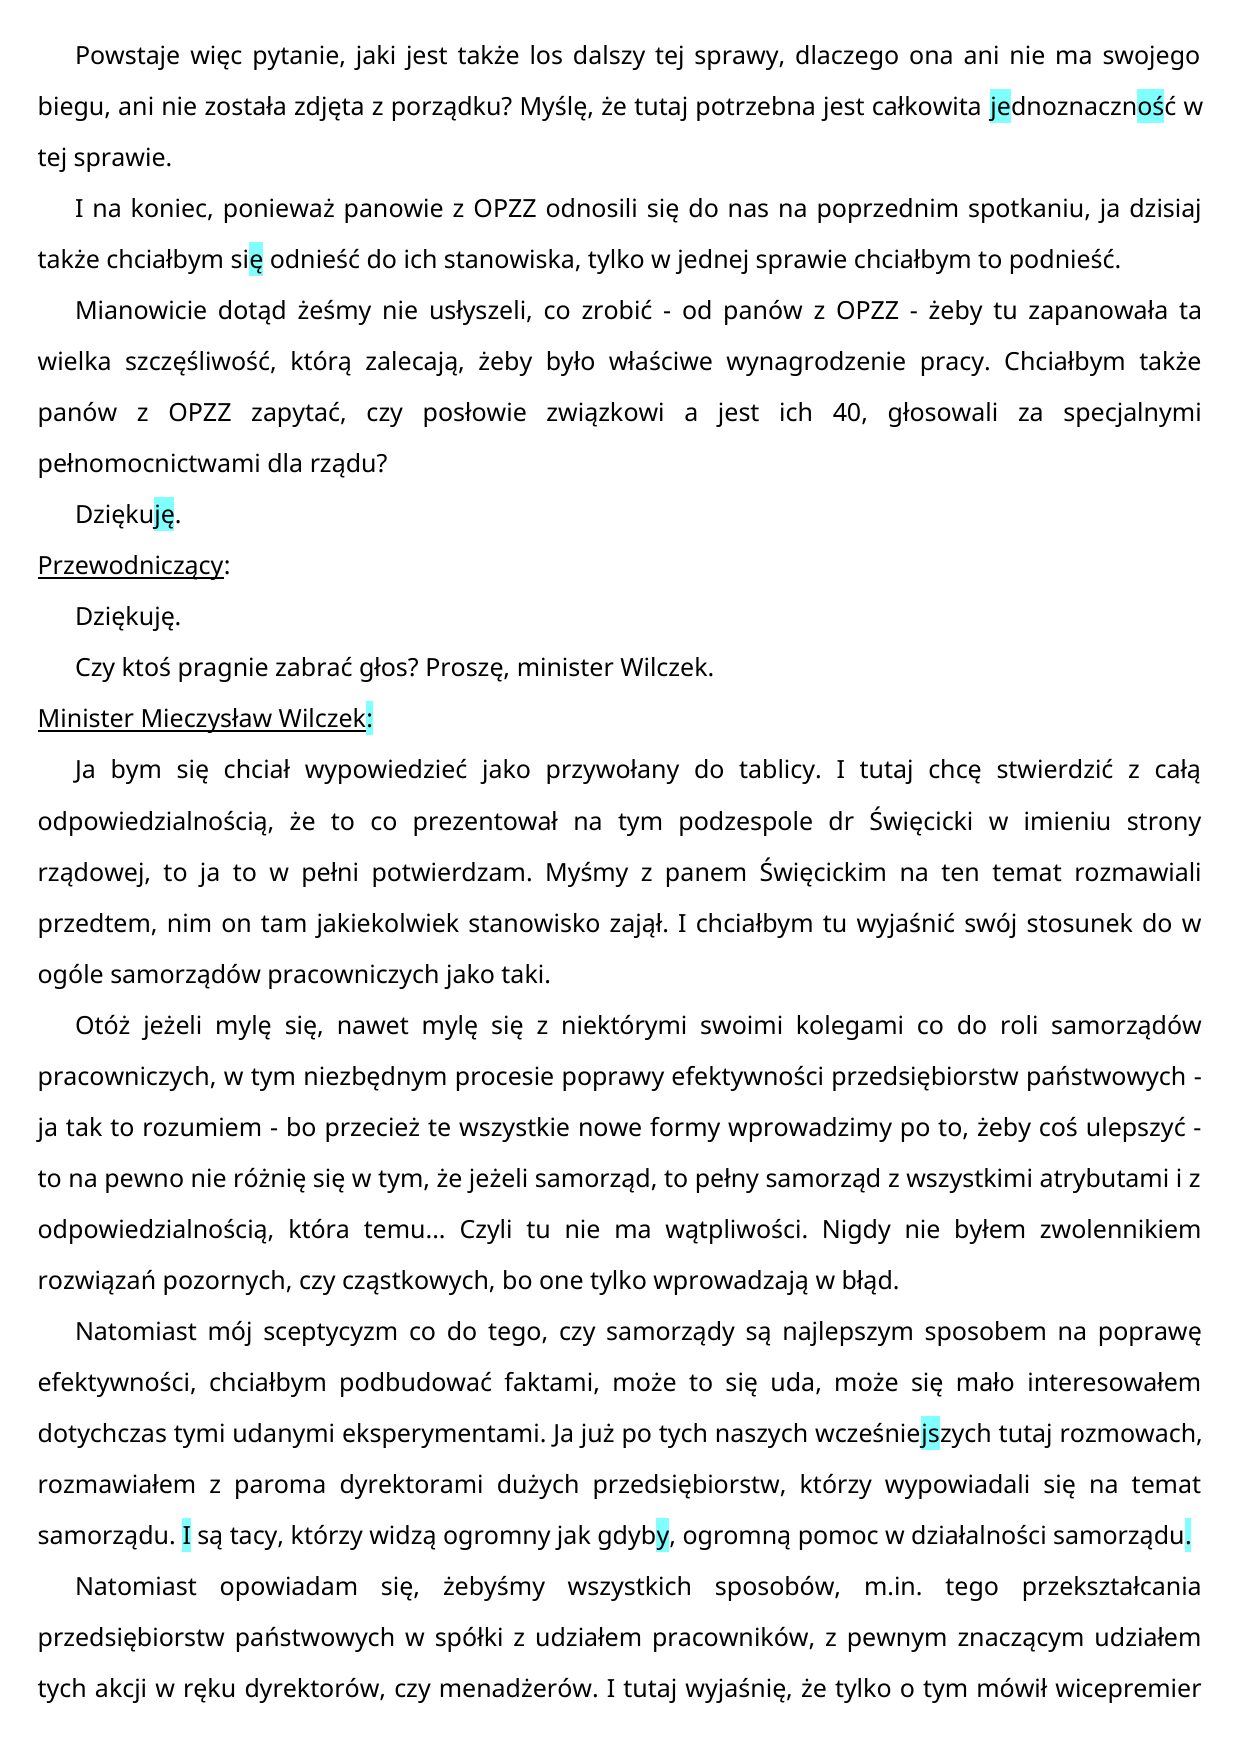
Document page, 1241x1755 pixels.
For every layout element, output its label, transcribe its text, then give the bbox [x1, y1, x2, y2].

text Ja bym się chciał wypowiedzieć jako przywołany do tablicy. I tutaj chcę stwierdzić z całą odpowiedzialnością, że to co prezentował na tym podzespole dr Święcicki w imieniu strony rządowej, to ja to w pełni potwierdzam. Myśmy z panem Święcickim na ten temat rozmawiali przedtem, nim on tam jakiekolwiek stanowisko zajął. I chciałbym tu wyjaśnić swój stosunek do w ogóle samorządów pracowniczych jako taki. [37, 752, 1203, 990]
text Dziękuję. [37, 497, 1203, 531]
text Powstaje więc pytanie, jaki jest także los dalszy tej sprawy, dlaczego ona ani nie ma swojego biegu, ani nie została zdjęta z porządku? Myślę, że tutaj potrzebna jest całkowita jednoznaczność w tej sprawie. [37, 37, 1203, 174]
text Natomiast opowiadam się, żebyśmy wszystkich sposobów, m.in. tego przekształcania przedsiębiorstw państwowych w spółki z udziałem pracowników, z pewnym znaczącym udziałem tych akcji w ręku dyrektorów, czy menadżerów. I tutaj wyjaśnię, że tylko o tym mówił wicepremier [37, 1569, 1203, 1705]
text Czy ktoś pragnie zabrać głos? Proszę, minister Wilczek. [37, 650, 1203, 684]
text Otóż jeżeli mylę się, nawet mylę się z niektórymi swoimi kolegami co do roli samorządów pracowniczych, w tym niezbędnym procesie poprawy efektywności przedsiębiorstw państwowych - ja tak to rozumiem - bo przecież te wszystkie nowe formy wprowadzimy po to, żeby coś ulepszyć - to na pewno nie różnię się w tym, że jeżeli samorząd, to pełny samorząd z wszystkimi atrybutami i z odpowiedzialnością, która temu... Czyli tu nie ma wątpliwości. Nigdy nie byłem zwolennikiem rozwiązań pozornych, czy cząstkowych, bo one tylko wprowadzają w błąd. [37, 1007, 1203, 1297]
text Przewodniczący: [37, 548, 1203, 582]
text Dziękuję. [37, 599, 1203, 633]
text Mianowicie dotąd żeśmy nie usłyszeli, co zrobić - od panów z OPZZ - żeby tu zapanowała ta wielka szczęśliwość, którą zalecają, żeby było właściwe wynagrodzenie pracy. Chciałbym także panów z OPZZ zapytać, czy posłowie związkowi a jest ich 40, głosowali za specjalnymi pełnomocnictwami dla rządu? [37, 293, 1203, 480]
text I na koniec, ponieważ panowie z OPZZ odnosili się do nas na poprzednim spotkaniu, ja dzisiaj także chciałbym się odnieść do ich stanowiska, tylko w jednej sprawie chciałbym to podnieść. [37, 191, 1203, 276]
text Natomiast mój sceptycyzm co do tego, czy samorządy są najlepszym sposobem na poprawę efektywności, chciałbym podbudować faktami, może to się uda, może się mało interesowałem dotychczas tymi udanymi eksperymentami. Ja już po tych naszych wcześniejszych tutaj rozmowach, rozmawiałem z paroma dyrektorami dużych przedsiębiorstw, którzy wypowiadali się na temat samorządu. I są tacy, którzy widzą ogromny jak gdyby, ogromną pomoc w działalności samorządu. [37, 1313, 1203, 1552]
text Minister Mieczysław Wilczek: [37, 701, 1203, 735]
